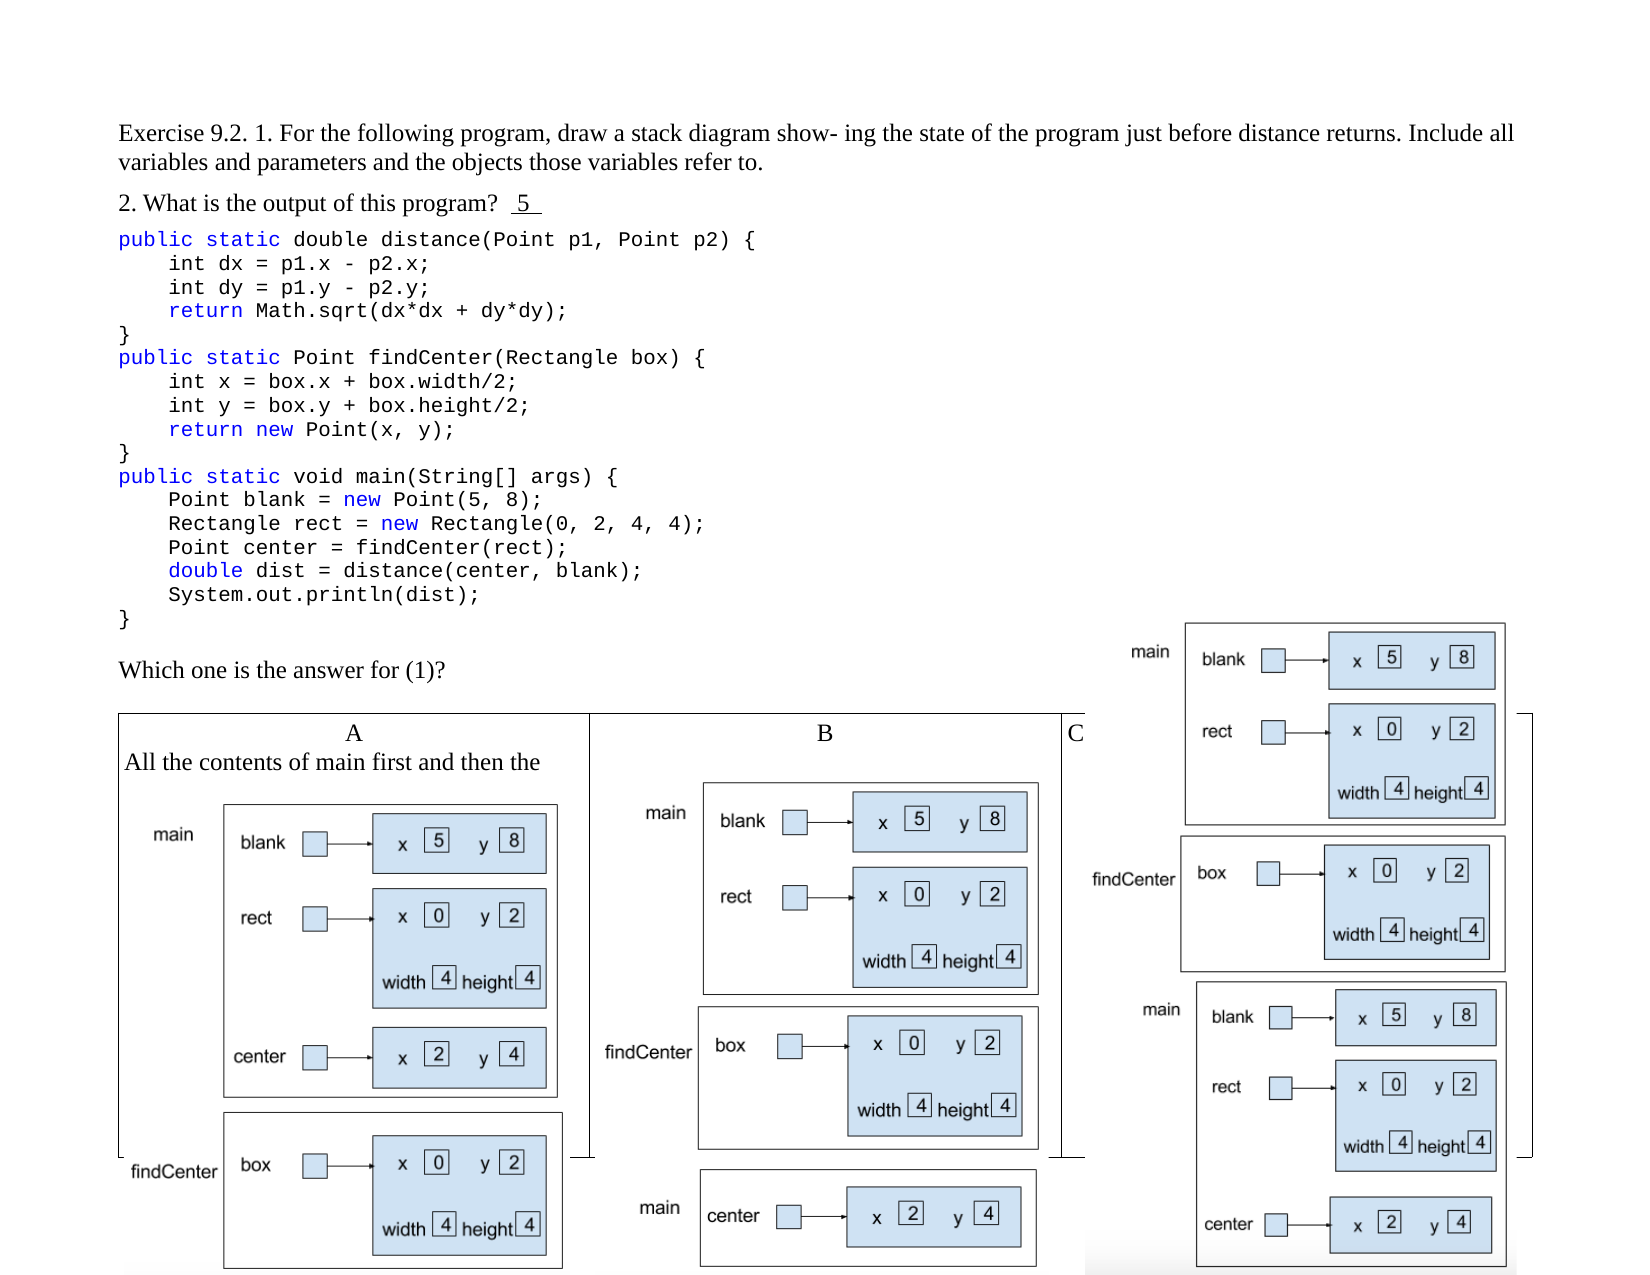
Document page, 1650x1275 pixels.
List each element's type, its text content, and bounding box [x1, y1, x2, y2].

text Rectangle rect = new Rectangle(0, 2, 4, 4); [118, 513, 1532, 537]
text int y = box.y + box.height/2; [118, 395, 1532, 418]
text } [118, 442, 1532, 466]
table_header [590, 769, 595, 1157]
text System.out.println(dist); [118, 584, 1532, 608]
text Which one is the answer for (1)? [118, 655, 1085, 684]
table_header [1517, 714, 1532, 1157]
text return new Point(x, y); [118, 418, 1532, 442]
text double dist = distance(center, blank); [118, 560, 1532, 584]
text 2. What is the output of this program? 5 [118, 188, 1532, 217]
text public static void main(String[] args) { [118, 466, 1532, 489]
table_header A All the contents of main first and then the [119, 714, 589, 1157]
text public static double distance(Point p1, Point p2) { [118, 229, 1532, 253]
table_header C [1062, 714, 1085, 1157]
text public static Point findCenter(Rectangle box) { [118, 348, 1532, 371]
picture [123, 799, 570, 1275]
text Point blank = new Point(5, 8); [118, 489, 1532, 513]
text } [118, 324, 1532, 348]
text } [118, 608, 1532, 631]
table_header [1049, 769, 1061, 1157]
text Exercise 9.2. 1. For the following program, draw a stack diagram show- ing the state of the program just before distance returns. Include all variables and parameters and the objects those variables refer to. [118, 118, 1532, 176]
text int x = box.x + box.width/2; [118, 371, 1532, 395]
text return Math.sqrt(dx*dx + dy*dy); [118, 300, 1532, 324]
text Point center = findCenter(rect); [118, 537, 1532, 560]
table_header B [590, 714, 1061, 768]
text int dy = p1.y - p2.y; [118, 277, 1532, 300]
picture [1085, 617, 1517, 1275]
text int dx = p1.x - p2.x; [118, 253, 1532, 277]
picture [595, 768, 1049, 1275]
